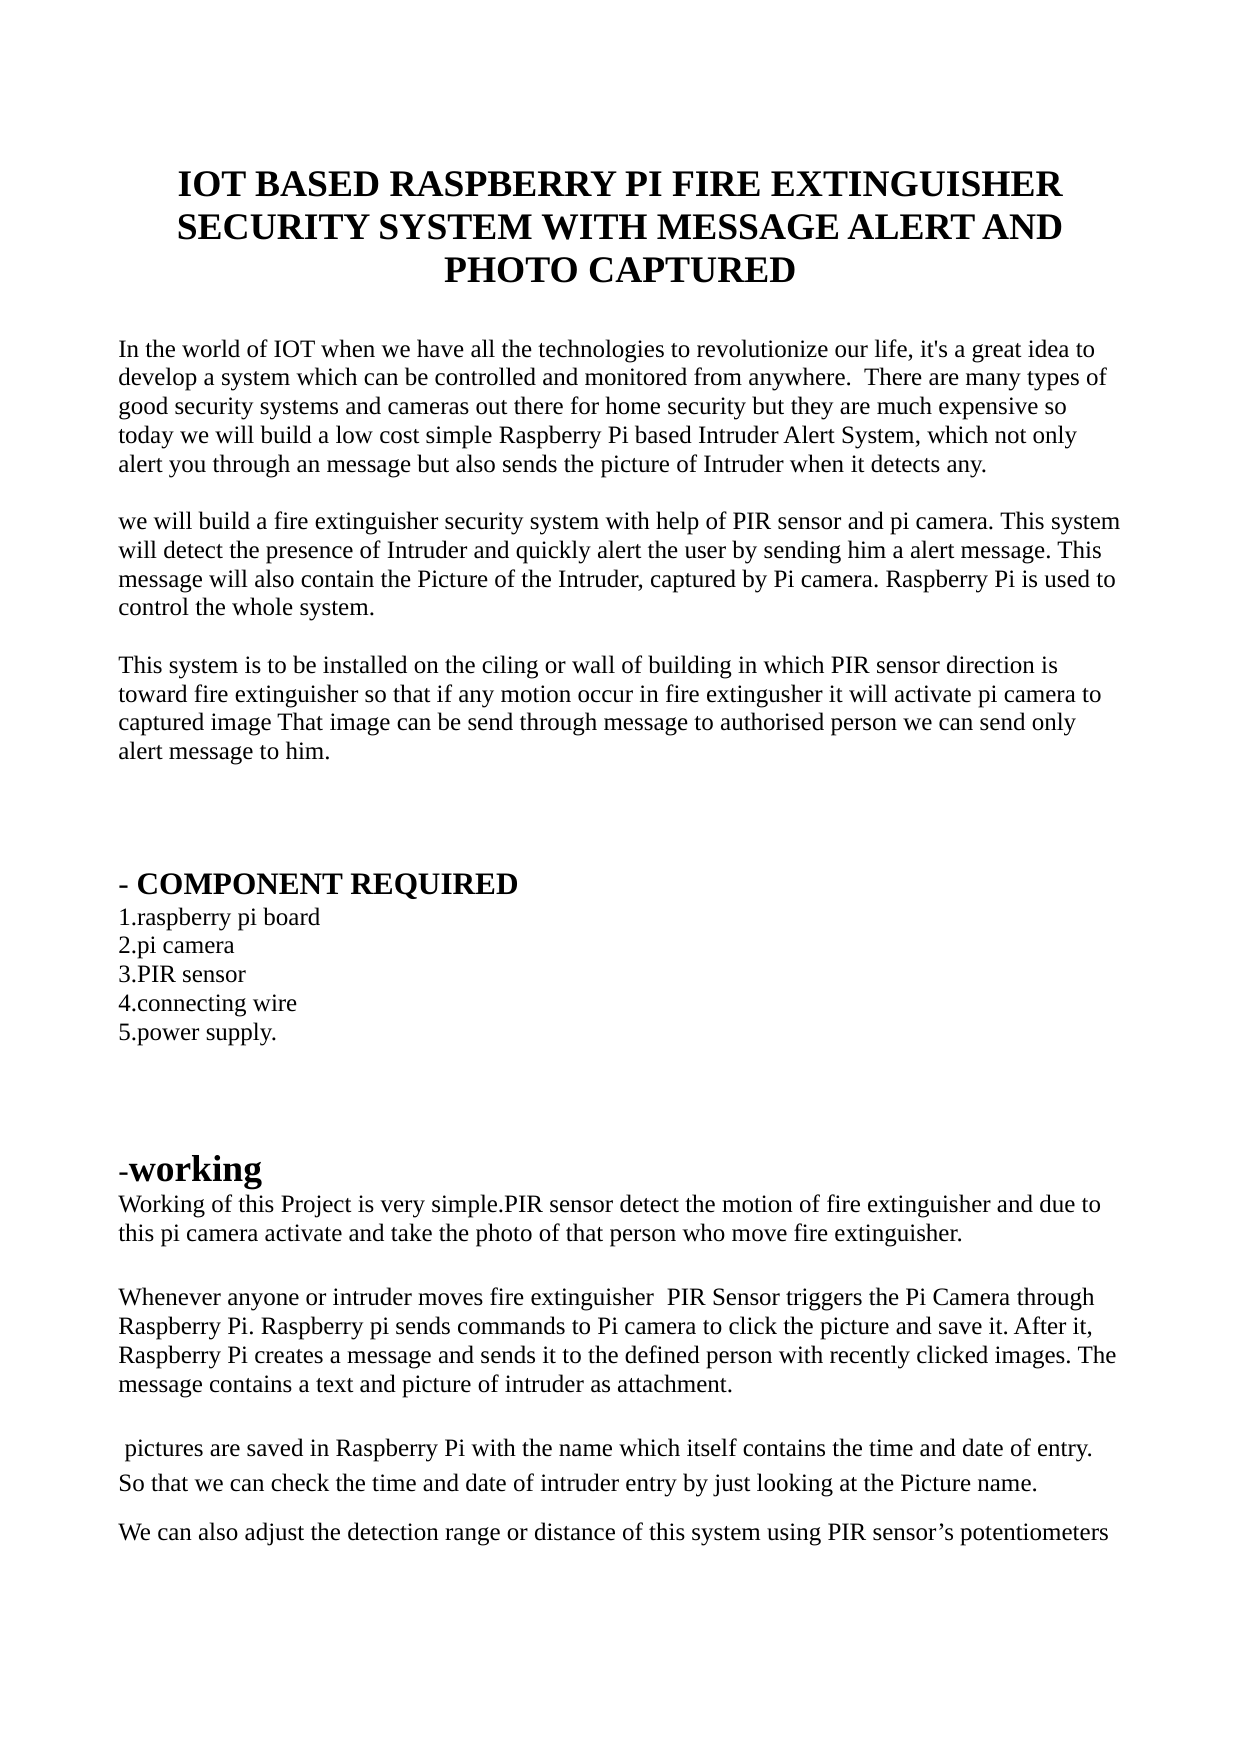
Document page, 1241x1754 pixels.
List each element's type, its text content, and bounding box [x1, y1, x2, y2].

text Working of this Project is very simple.PIR sensor detect the motion of fire extinguisher and due to this pi camera activate and take the photo of that person who move fire extinguisher. [118, 1189, 1122, 1247]
text Whenever anyone or intruder moves fire extinguisher PIR Sensor triggers the Pi Camera through Raspberry Pi. Raspberry pi sends commands to Pi camera to click the picture and save it. After it, Raspberry Pi creates a message and sends it to the defined person with recently clicked images. The message contains a text and picture of intruder as attachment. [118, 1282, 1122, 1397]
text We can also adjust the detection range or distance of this system using PIR sensor’s potentiometers [118, 1517, 1122, 1546]
text In the world of IOT when we have all the technologies to revolutionize our life, it's a great idea to develop a system which can be controlled and monitored from anywhere. There are many types of good security systems and cameras out there for home security but they are much expensive so today we will build a low cost simple Raspberry Pi based Intruder Alert System, which not only alert you through an message but also sends the picture of Intruder when it detects any. [118, 334, 1122, 477]
text IOT BASED RASPBERRY PI FIRE EXTINGUISHER SECURITY SYSTEM WITH MESSAGE ALERT AND PHOTO CAPTURED [118, 161, 1122, 291]
text -working [118, 1146, 1122, 1189]
text 3.PIR sensor [118, 959, 1122, 988]
text pictures are saved in Raspberry Pi with the name which itself contains the time and date of entry. So that we can check the time and date of intruder entry by just looking at the Picture name. [118, 1433, 1122, 1497]
text 1.raspberry pi board [118, 902, 1122, 930]
text 4.connecting wire [118, 988, 1122, 1017]
text we will build a fire extinguisher security system with help of PIR sensor and pi camera. This system will detect the presence of Intruder and quickly alert the user by sending him a alert message. This message will also contain the Picture of the Intruder, captured by Pi camera. Raspberry Pi is used to control the whole system. [118, 506, 1122, 621]
text - COMPONENT REQUIRED [118, 866, 1122, 902]
text 5.power supply. [118, 1017, 1122, 1045]
text This system is to be installed on the ciling or wall of building in which PIR sensor direction is toward fire extinguisher so that if any motion occur in fire extingusher it will activate pi camera to captured image That image can be send through message to authorised person we can send only alert message to him. [118, 650, 1122, 765]
text 2.pi camera [118, 930, 1122, 959]
